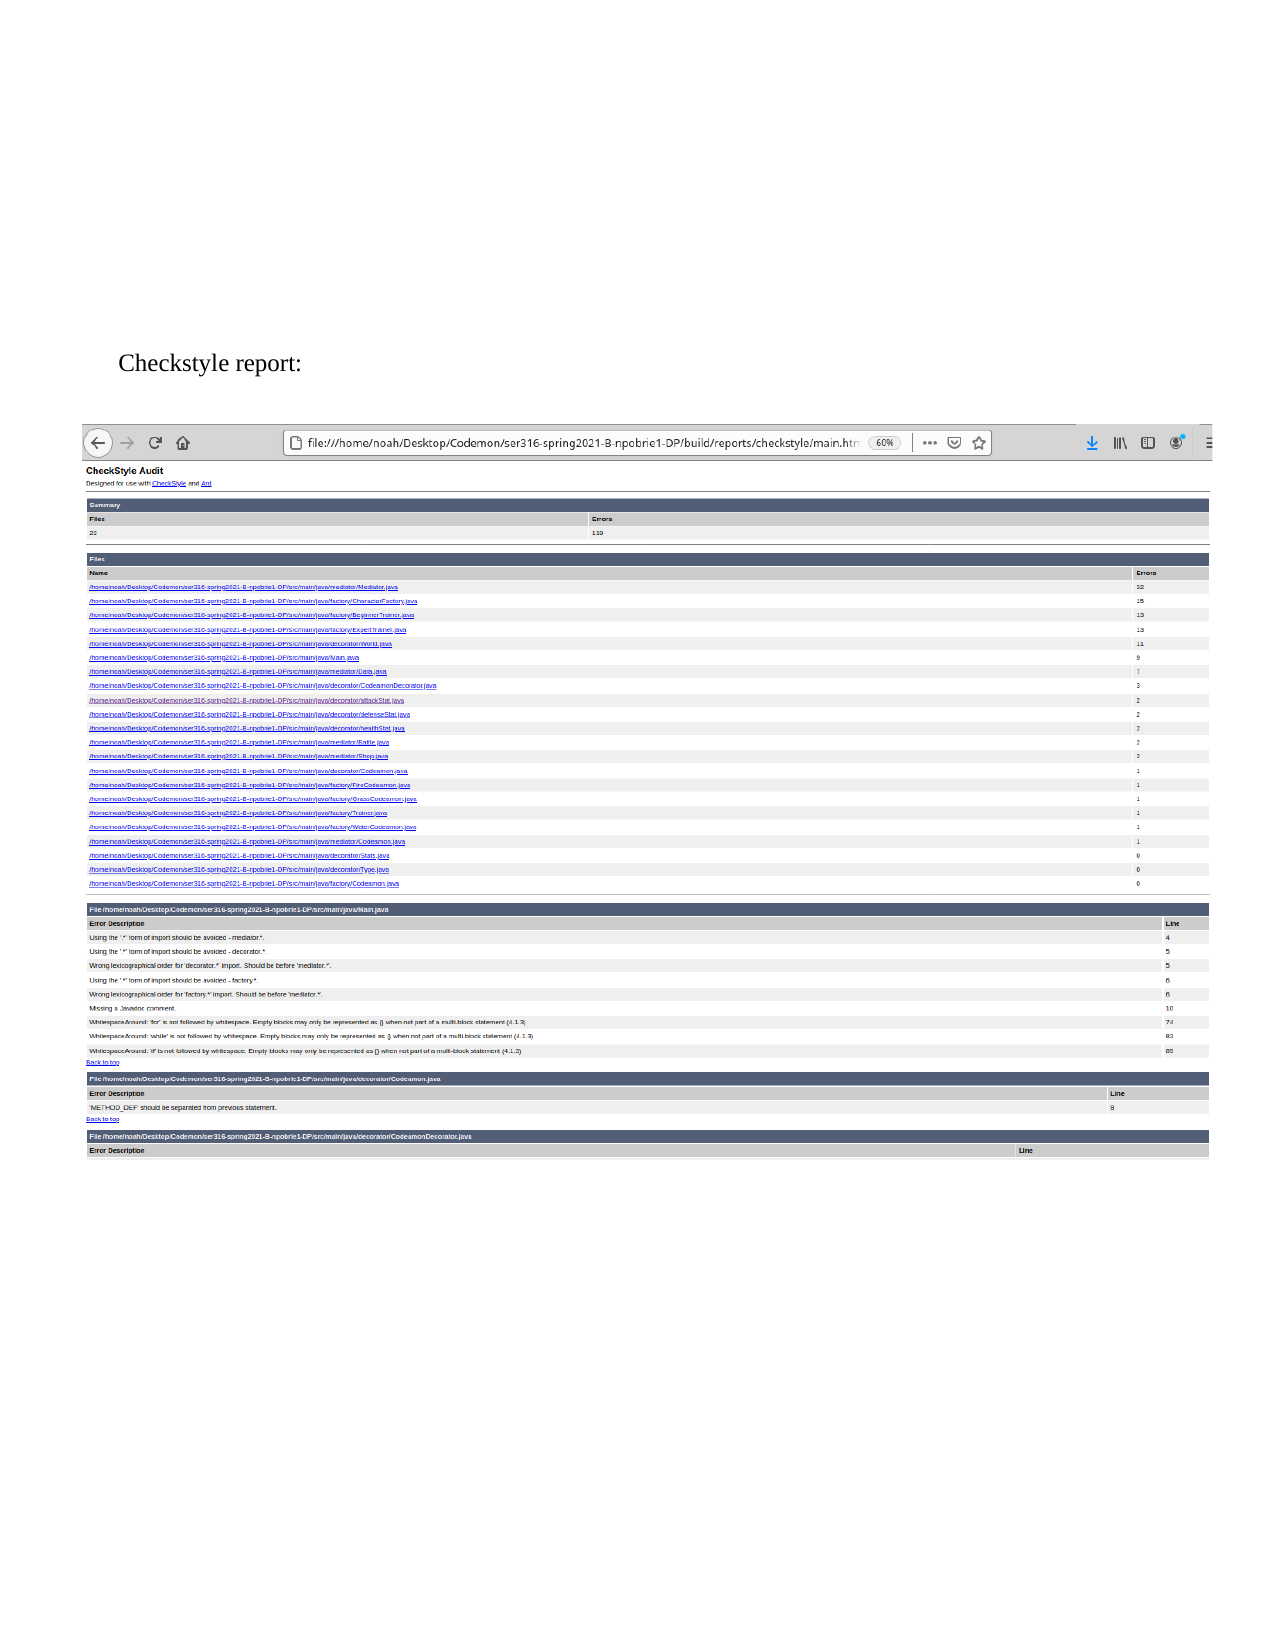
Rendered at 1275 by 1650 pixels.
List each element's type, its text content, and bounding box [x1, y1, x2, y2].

picture [82, 424, 1213, 1160]
text Checkstyle report: [118, 348, 1157, 377]
